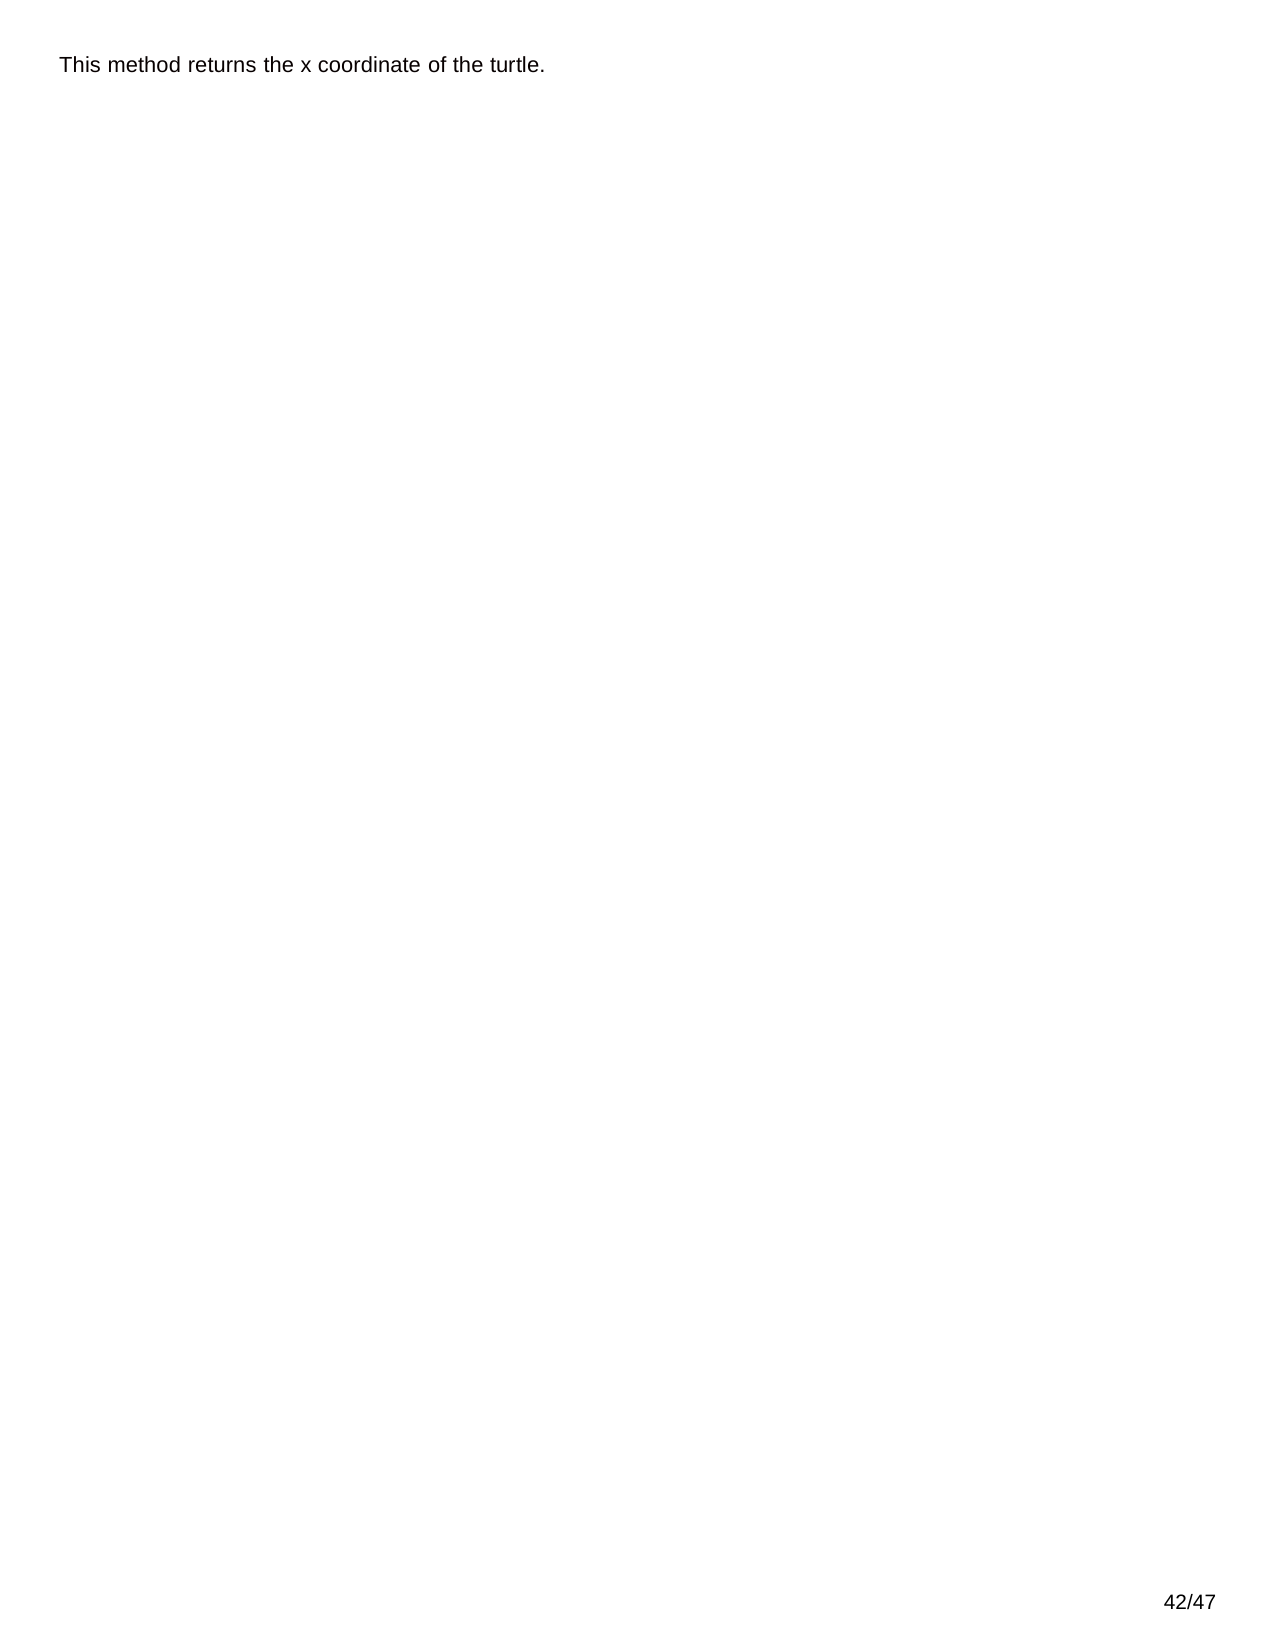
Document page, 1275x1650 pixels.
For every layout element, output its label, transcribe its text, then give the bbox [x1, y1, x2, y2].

text This method returns the x coordinate of the turtle. [59, 52, 1229, 77]
